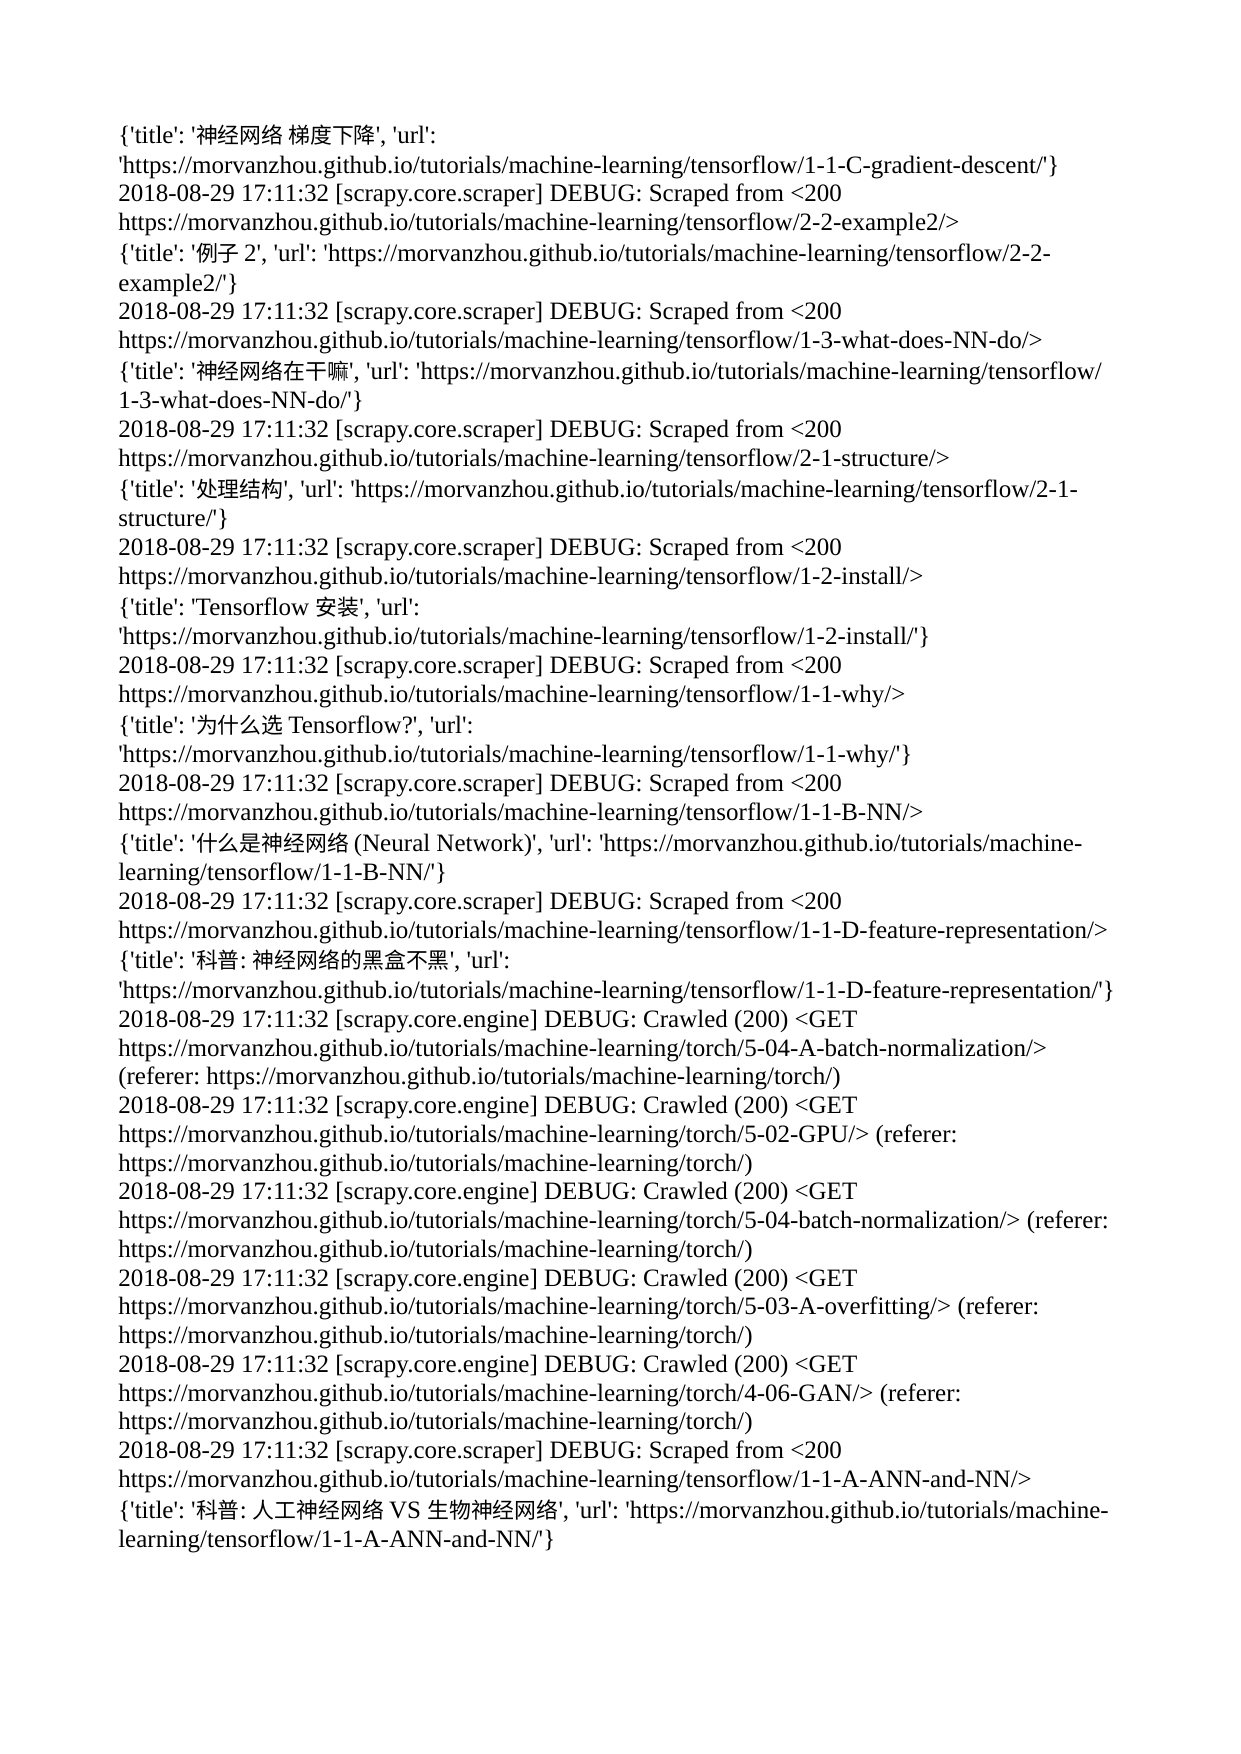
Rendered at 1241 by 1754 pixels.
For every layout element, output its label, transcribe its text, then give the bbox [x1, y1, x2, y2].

text {'title': '例子2', 'url': 'https://morvanzhou.github.io/tutorials/machine-learning/tensorflow/2-2-example2/'} [118, 236, 1122, 296]
text {'title': '科普: 神经网络的黑盒不黑', 'url': 'https://morvanzhou.github.io/tutorials/machine-learning/tensorflow/1-1-D-feature-representation/'} [118, 943, 1122, 1004]
text 2018-08-29 17:11:32 [scrapy.core.scraper] DEBUG: Scraped from <200 https://morvanzhou.github.io/tutorials/machine-learning/tensorflow/2-2-example2/> [118, 178, 1122, 236]
text {'title': '什么是神经网络 (Neural Network)', 'url': 'https://morvanzhou.github.io/tutorials/machine-learning/tensorflow/1-1-B-NN/'} [118, 826, 1122, 886]
text {'title': 'Tensorflow 安装', 'url': 'https://morvanzhou.github.io/tutorials/machine-learning/tensorflow/1-2-install/'} [118, 590, 1122, 650]
text 2018-08-29 17:11:32 [scrapy.core.engine] DEBUG: Crawled (200) <GET https://morvanzhou.github.io/tutorials/machine-learning/torch/5-02-GPU/> (referer: https://morvanzhou.github.io/tutorials/machine-learning/torch/) [118, 1090, 1122, 1176]
text 2018-08-29 17:11:32 [scrapy.core.engine] DEBUG: Crawled (200) <GET https://morvanzhou.github.io/tutorials/machine-learning/torch/5-04-A-batch-normalization/> (referer: https://morvanzhou.github.io/tutorials/machine-learning/torch/) [118, 1004, 1122, 1090]
text 2018-08-29 17:11:32 [scrapy.core.scraper] DEBUG: Scraped from <200 https://morvanzhou.github.io/tutorials/machine-learning/tensorflow/1-2-install/> [118, 532, 1122, 590]
text 2018-08-29 17:11:32 [scrapy.core.scraper] DEBUG: Scraped from <200 https://morvanzhou.github.io/tutorials/machine-learning/tensorflow/1-3-what-does-NN-do/> [118, 296, 1122, 354]
text 2018-08-29 17:11:32 [scrapy.core.scraper] DEBUG: Scraped from <200 https://morvanzhou.github.io/tutorials/machine-learning/tensorflow/2-1-structure/> [118, 414, 1122, 472]
text 2018-08-29 17:11:32 [scrapy.core.scraper] DEBUG: Scraped from <200 https://morvanzhou.github.io/tutorials/machine-learning/tensorflow/1-1-why/> [118, 650, 1122, 708]
text {'title': '为什么选 Tensorflow?', 'url': 'https://morvanzhou.github.io/tutorials/machine-learning/tensorflow/1-1-why/'} [118, 708, 1122, 768]
text {'title': '科普: 人工神经网络 VS 生物神经网络', 'url': 'https://morvanzhou.github.io/tutorials/machine-learning/tensorflow/1-1-A-ANN-and-NN/'} [118, 1493, 1122, 1553]
text {'title': '神经网络 梯度下降', 'url': 'https://morvanzhou.github.io/tutorials/machine-learning/tensorflow/1-1-C-gradient-descent/'} [118, 118, 1122, 178]
text {'title': '处理结构', 'url': 'https://morvanzhou.github.io/tutorials/machine-learning/tensorflow/2-1-structure/'} [118, 472, 1122, 532]
text {'title': '神经网络在干嘛', 'url': 'https://morvanzhou.github.io/tutorials/machine-learning/tensorflow/1-3-what-does-NN-do/'} [118, 354, 1122, 414]
text 2018-08-29 17:11:32 [scrapy.core.engine] DEBUG: Crawled (200) <GET https://morvanzhou.github.io/tutorials/machine-learning/torch/5-04-batch-normalization/> (referer: https://morvanzhou.github.io/tutorials/machine-learning/torch/) [118, 1176, 1122, 1263]
text 2018-08-29 17:11:32 [scrapy.core.scraper] DEBUG: Scraped from <200 https://morvanzhou.github.io/tutorials/machine-learning/tensorflow/1-1-A-ANN-and-NN/> [118, 1435, 1122, 1493]
text 2018-08-29 17:11:32 [scrapy.core.scraper] DEBUG: Scraped from <200 https://morvanzhou.github.io/tutorials/machine-learning/tensorflow/1-1-B-NN/> [118, 768, 1122, 826]
text 2018-08-29 17:11:32 [scrapy.core.scraper] DEBUG: Scraped from <200 https://morvanzhou.github.io/tutorials/machine-learning/tensorflow/1-1-D-feature-representation/> [118, 886, 1122, 943]
text 2018-08-29 17:11:32 [scrapy.core.engine] DEBUG: Crawled (200) <GET https://morvanzhou.github.io/tutorials/machine-learning/torch/4-06-GAN/> (referer: https://morvanzhou.github.io/tutorials/machine-learning/torch/) [118, 1349, 1122, 1435]
text 2018-08-29 17:11:32 [scrapy.core.engine] DEBUG: Crawled (200) <GET https://morvanzhou.github.io/tutorials/machine-learning/torch/5-03-A-overfitting/> (referer: https://morvanzhou.github.io/tutorials/machine-learning/torch/) [118, 1263, 1122, 1349]
